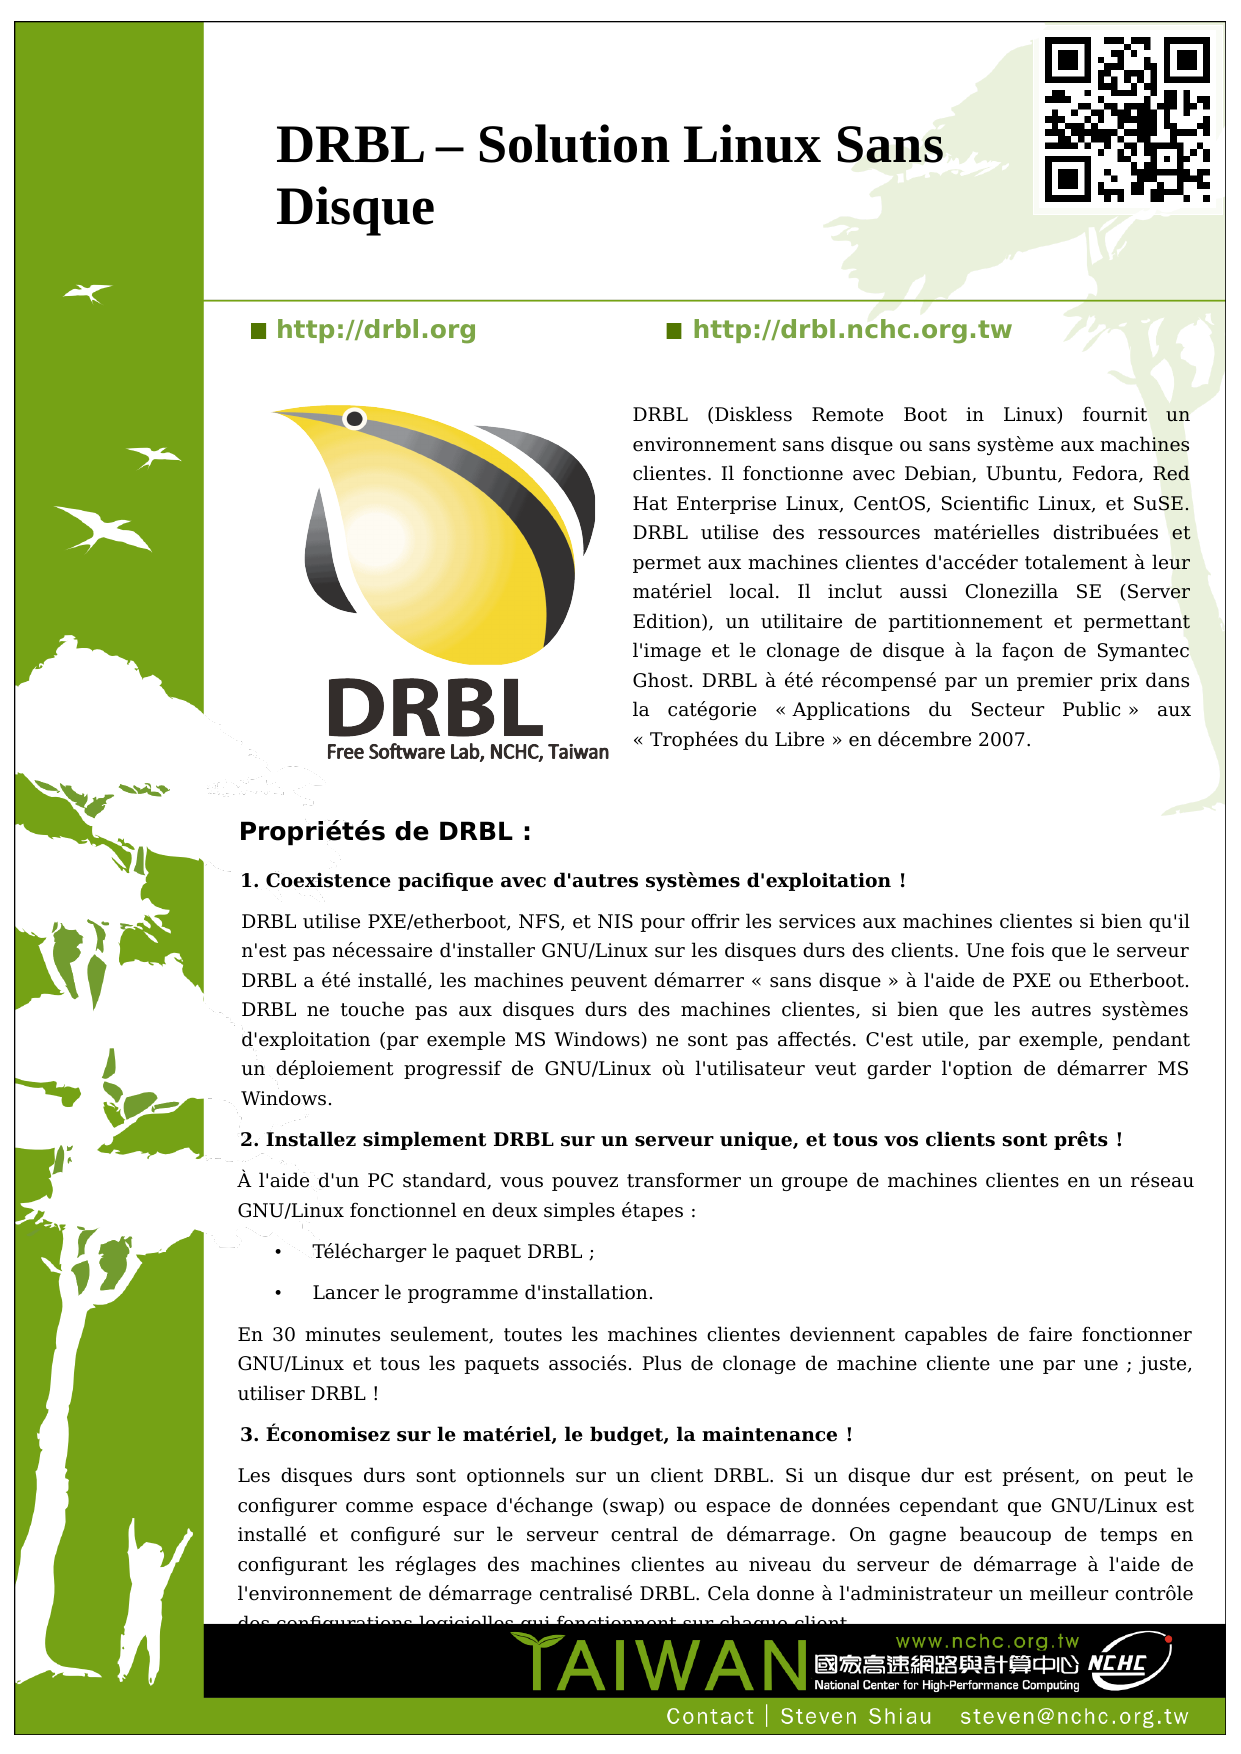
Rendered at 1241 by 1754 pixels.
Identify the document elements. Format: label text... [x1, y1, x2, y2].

text [31, 398, 232, 752]
text DRBL (Diskless Remote Boot in Linux) fournit un environnement sans disque ou sans système aux machines clientes. Il fonctionne avec Debian, Ubuntu, Fedora, Red Hat Enterprise Linux, CentOS, Scientific Linux, et SuSE. DRBL utilise des ressources matérielles distribuées et permet aux machines clientes d'accéder totalement à leur matériel local. Il inclut aussi Clonezilla SE (Server Edition), un utilitaire de partitionnement et permettant l'image et le clonage de disque à la façon de Symantec Ghost. DRBL à été récompensé par un premier prix dans la catégorie « Applications du Secteur Public » aux « Trophées du Libre » en décembre 2007. [617, 398, 1191, 752]
text Propriétés de DRBL : [238, 817, 1190, 846]
list Économisez sur le matériel, le budget, la maintenance ! [240, 1418, 1226, 1447]
text À l'aide d'un PC standard, vous pouvez transformer un groupe de machines clientes en un réseau GNU/Linux fonctionnel en deux simples étapes : [237, 1164, 1195, 1223]
picture [14, 22, 1226, 1735]
text En 30 minutes seulement, toutes les machines clientes deviennent capables de faire fonctionner GNU/Linux et tous les paquets associés. Plus de clonage de machine cliente une par une ; juste, utiliser DRBL ! [237, 1317, 1193, 1406]
list Télécharger le paquet DRBL ; [275, 1235, 1226, 1264]
text Les disques durs sont optionnels sur un client DRBL. Si un disque dur est présent, on peut le configurer comme espace d'échange (swap) ou espace de données cependant que GNU/Linux est installé et configuré sur le serveur central de démarrage. On gagne beaucoup de temps en configurant les réglages des machines clientes au niveau du serveur de démarrage à l'aide de l'environnement de démarrage centralisé DRBL. Cela donne à l'administrateur un meilleur contrôle des configurations logicielles qui fonctionnent sur chaque client. [237, 1459, 1195, 1636]
list Coexistence pacifique avec d'autres systèmes d'exploitation ! [240, 864, 1226, 893]
list Installez simplement DRBL sur un serveur unique, et tous vos clients sont prêts ! [240, 1123, 1226, 1152]
text DRBL utilise PXE/etherboot, NFS, et NIS pour offrir les services aux machines clientes si bien qu'il n'est pas nécessaire d'installer GNU/Linux sur les disques durs des clients. Une fois que le serveur DRBL a été installé, les machines peuvent démarrer « sans disque » à l'aide de PXE ou Etherboot. DRBL ne touche pas aux disques durs des machines clientes, si bien que les autres systèmes d'exploitation (par exemple MS Windows) ne sont pas affectés. C'est utile, par exemple, pendant un déploiement progressif de GNU/Linux où l'utilisateur veut garder l'option de démarrer MS Windows. [241, 905, 1191, 1111]
list Lancer le programme d'installation. [275, 1276, 1226, 1306]
